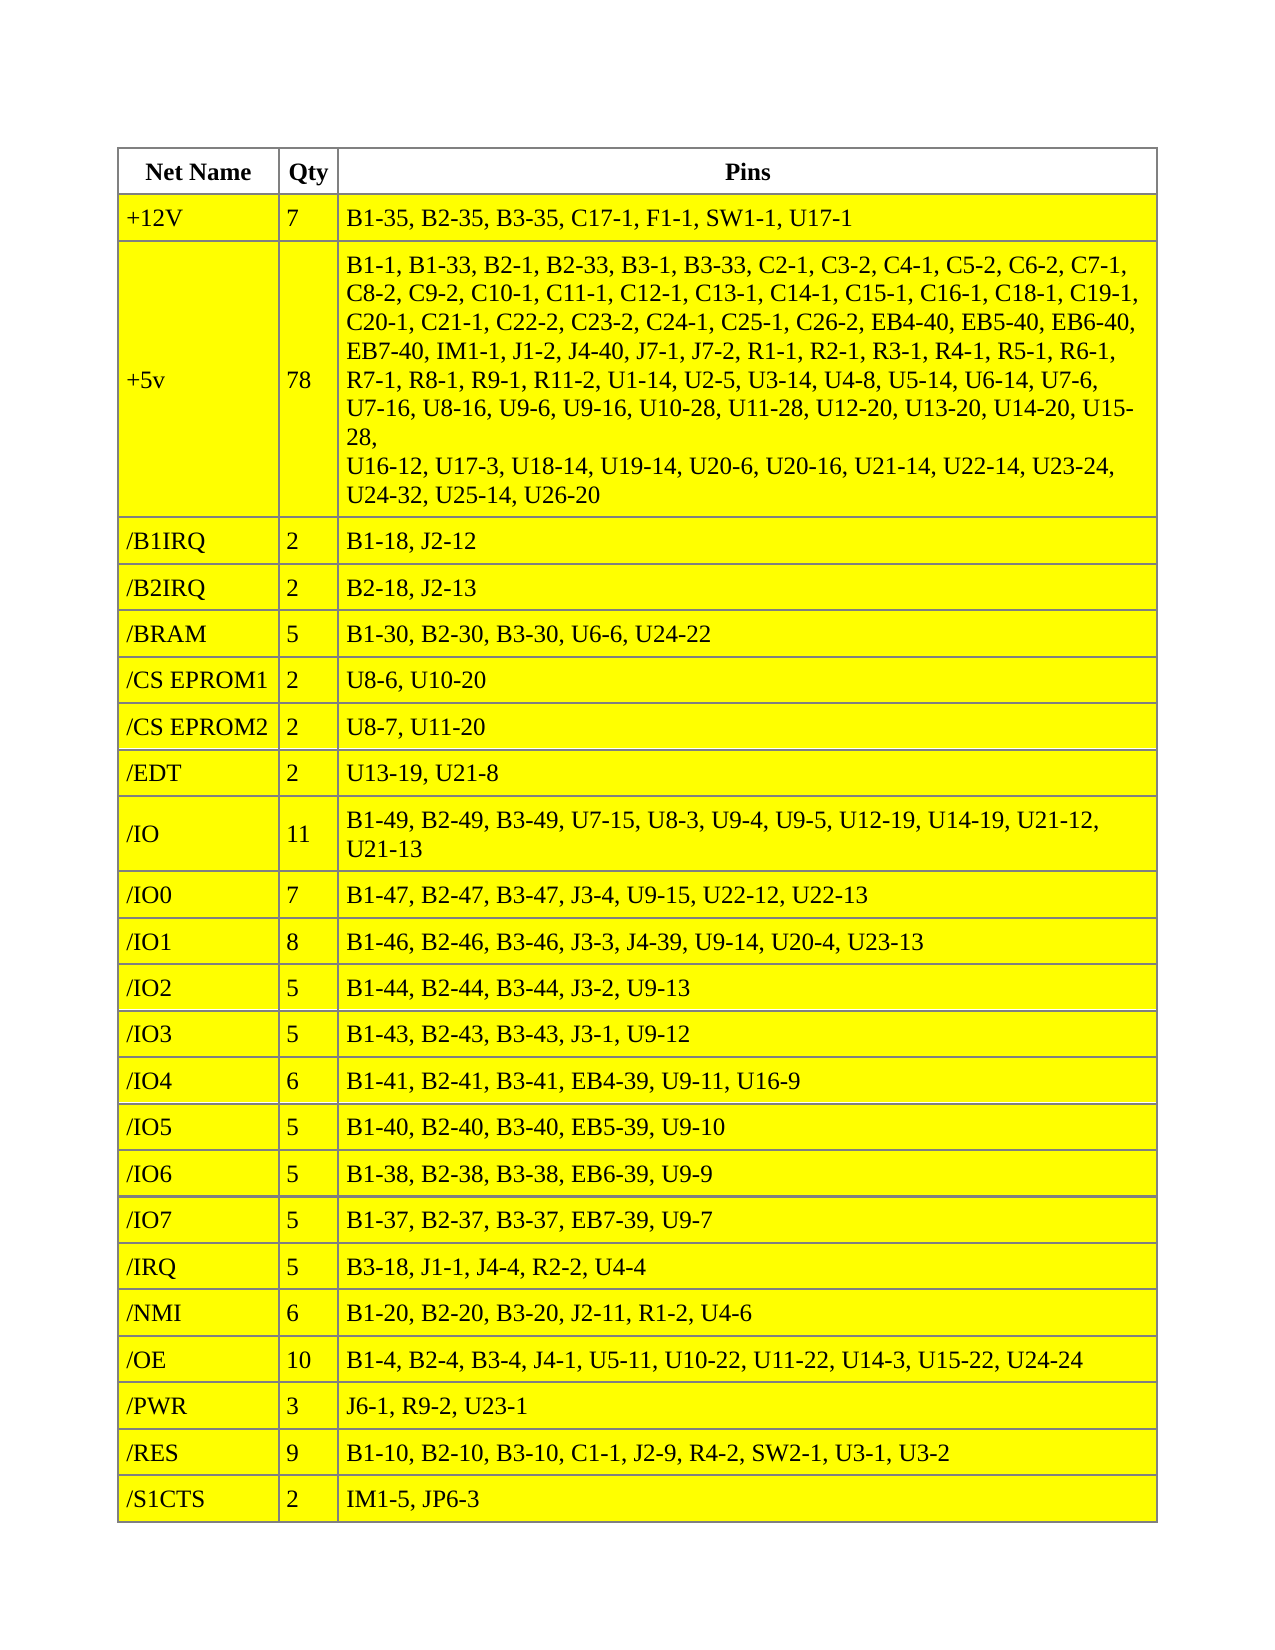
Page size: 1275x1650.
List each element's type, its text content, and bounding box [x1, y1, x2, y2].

table_cell U8-7, U11-20 [339, 704, 1156, 748]
table_cell /IO5 [119, 1105, 278, 1149]
table_cell B1-43, B2-43, B3-43, J3-1, U9-12 [339, 1012, 1156, 1056]
table_cell /IO2 [119, 965, 278, 1009]
table_cell 10 [280, 1337, 337, 1381]
table_cell B1-30, B2-30, B3-30, U6-6, U24-22 [339, 611, 1156, 656]
table_cell /IO6 [119, 1151, 278, 1195]
table_cell /IO3 [119, 1012, 278, 1056]
table_cell 7 [280, 195, 337, 240]
table_cell B1-4, B2-4, B3-4, J4-1, U5-11, U10-22, U11-22, U14-3, U15-22, U24-24 [339, 1337, 1156, 1381]
table_cell /S1CTS [119, 1476, 278, 1521]
table_cell B1-41, B2-41, B3-41, EB4-39, U9-11, U16-9 [339, 1058, 1156, 1102]
table_cell 7 [280, 872, 337, 917]
table_cell B1-40, B2-40, B3-40, EB5-39, U9-10 [339, 1105, 1156, 1149]
table_cell B2-18, J2-13 [339, 565, 1156, 609]
table_cell 2 [280, 518, 337, 563]
table_cell /CS EPROM2 [119, 704, 278, 748]
table_cell /IRQ [119, 1244, 278, 1288]
table_cell B1-35, B2-35, B3-35, C17-1, F1-1, SW1-1, U17-1 [339, 195, 1156, 240]
table_cell /OE [119, 1337, 278, 1381]
table_cell B1-38, B2-38, B3-38, EB6-39, U9-9 [339, 1151, 1156, 1195]
table_cell /IO7 [119, 1198, 278, 1242]
table_cell B1-1, B1-33, B2-1, B2-33, B3-1, B3-33, C2-1, C3-2, C4-1, C5-2, C6-2, C7-1, C8-2, C9-2, C10-1, C11-1, C12-1, C13-1, C14-1, C15-1, C16-1, C18-1, C19-1, C20-1, C21-1, C22-2, C23-2, C24-1, C25-1, C26-2, EB4-40, EB5-40, EB6-40, EB7-40, IM1-1, J1-2, J4-40, J7-1, J7-2, R1-1, R2-1, R3-1, R4-1, R5-1, R6-1, R7-1, R8-1, R9-1, R11-2, U1-14, U2-5, U3-14, U4-8, U5-14, U6-14, U7-6, U7-16, U8-16, U9-6, U9-16, U10-28, U11-28, U12-20, U13-20, U14-20, U15-28, U16-12, U17-3, U18-14, U19-14, U20-6, U20-16, U21-14, U22-14, U23-24, U24-32, U25-14, U26-20 [339, 242, 1156, 516]
table_cell 6 [280, 1290, 337, 1335]
table_cell /RES [119, 1430, 278, 1474]
table_cell 5 [280, 1012, 337, 1056]
table_cell B1-18, J2-12 [339, 518, 1156, 563]
table_cell 8 [280, 919, 337, 963]
table_cell 2 [280, 751, 337, 795]
table_header Net Name [119, 149, 278, 193]
table_cell IM1-5, JP6-3 [339, 1476, 1156, 1521]
table_cell 5 [280, 965, 337, 1009]
table_cell 11 [280, 797, 337, 870]
table_cell J6-1, R9-2, U23-1 [339, 1383, 1156, 1428]
table_cell /PWR [119, 1383, 278, 1428]
table_cell /IO [119, 797, 278, 870]
table_cell 9 [280, 1430, 337, 1474]
table_cell 2 [280, 704, 337, 748]
table_cell /CS EPROM1 [119, 658, 278, 702]
table_cell B1-37, B2-37, B3-37, EB7-39, U9-7 [339, 1198, 1156, 1242]
table_cell /B1IRQ [119, 518, 278, 563]
table_cell +5v [119, 242, 278, 516]
table_cell B1-47, B2-47, B3-47, J3-4, U9-15, U22-12, U22-13 [339, 872, 1156, 917]
table_cell B1-10, B2-10, B3-10, C1-1, J2-9, R4-2, SW2-1, U3-1, U3-2 [339, 1430, 1156, 1474]
table_cell 5 [280, 1198, 337, 1242]
table_cell 5 [280, 1244, 337, 1288]
table_cell U8-6, U10-20 [339, 658, 1156, 702]
table_cell B1-44, B2-44, B3-44, J3-2, U9-13 [339, 965, 1156, 1009]
table_cell 2 [280, 1476, 337, 1521]
table_cell /IO1 [119, 919, 278, 963]
table_cell /BRAM [119, 611, 278, 656]
table_cell 3 [280, 1383, 337, 1428]
table_cell /NMI [119, 1290, 278, 1335]
table_cell /IO0 [119, 872, 278, 917]
table_cell 2 [280, 658, 337, 702]
table_cell B1-46, B2-46, B3-46, J3-3, J4-39, U9-14, U20-4, U23-13 [339, 919, 1156, 963]
table_cell 5 [280, 611, 337, 656]
table_cell /B2IRQ [119, 565, 278, 609]
table_header Qty [280, 149, 337, 193]
table_cell B3-18, J1-1, J4-4, R2-2, U4-4 [339, 1244, 1156, 1288]
table_cell 5 [280, 1151, 337, 1195]
table_cell 6 [280, 1058, 337, 1102]
table_cell 5 [280, 1105, 337, 1149]
table_cell 2 [280, 565, 337, 609]
table_cell /IO4 [119, 1058, 278, 1102]
table_cell 78 [280, 242, 337, 516]
table_cell +12V [119, 195, 278, 240]
table_cell B1-20, B2-20, B3-20, J2-11, R1-2, U4-6 [339, 1290, 1156, 1335]
table_cell U13-19, U21-8 [339, 751, 1156, 795]
table_cell /EDT [119, 751, 278, 795]
table_header Pins [339, 149, 1156, 193]
table_cell B1-49, B2-49, B3-49, U7-15, U8-3, U9-4, U9-5, U12-19, U14-19, U21-12, U21-13 [339, 797, 1156, 870]
